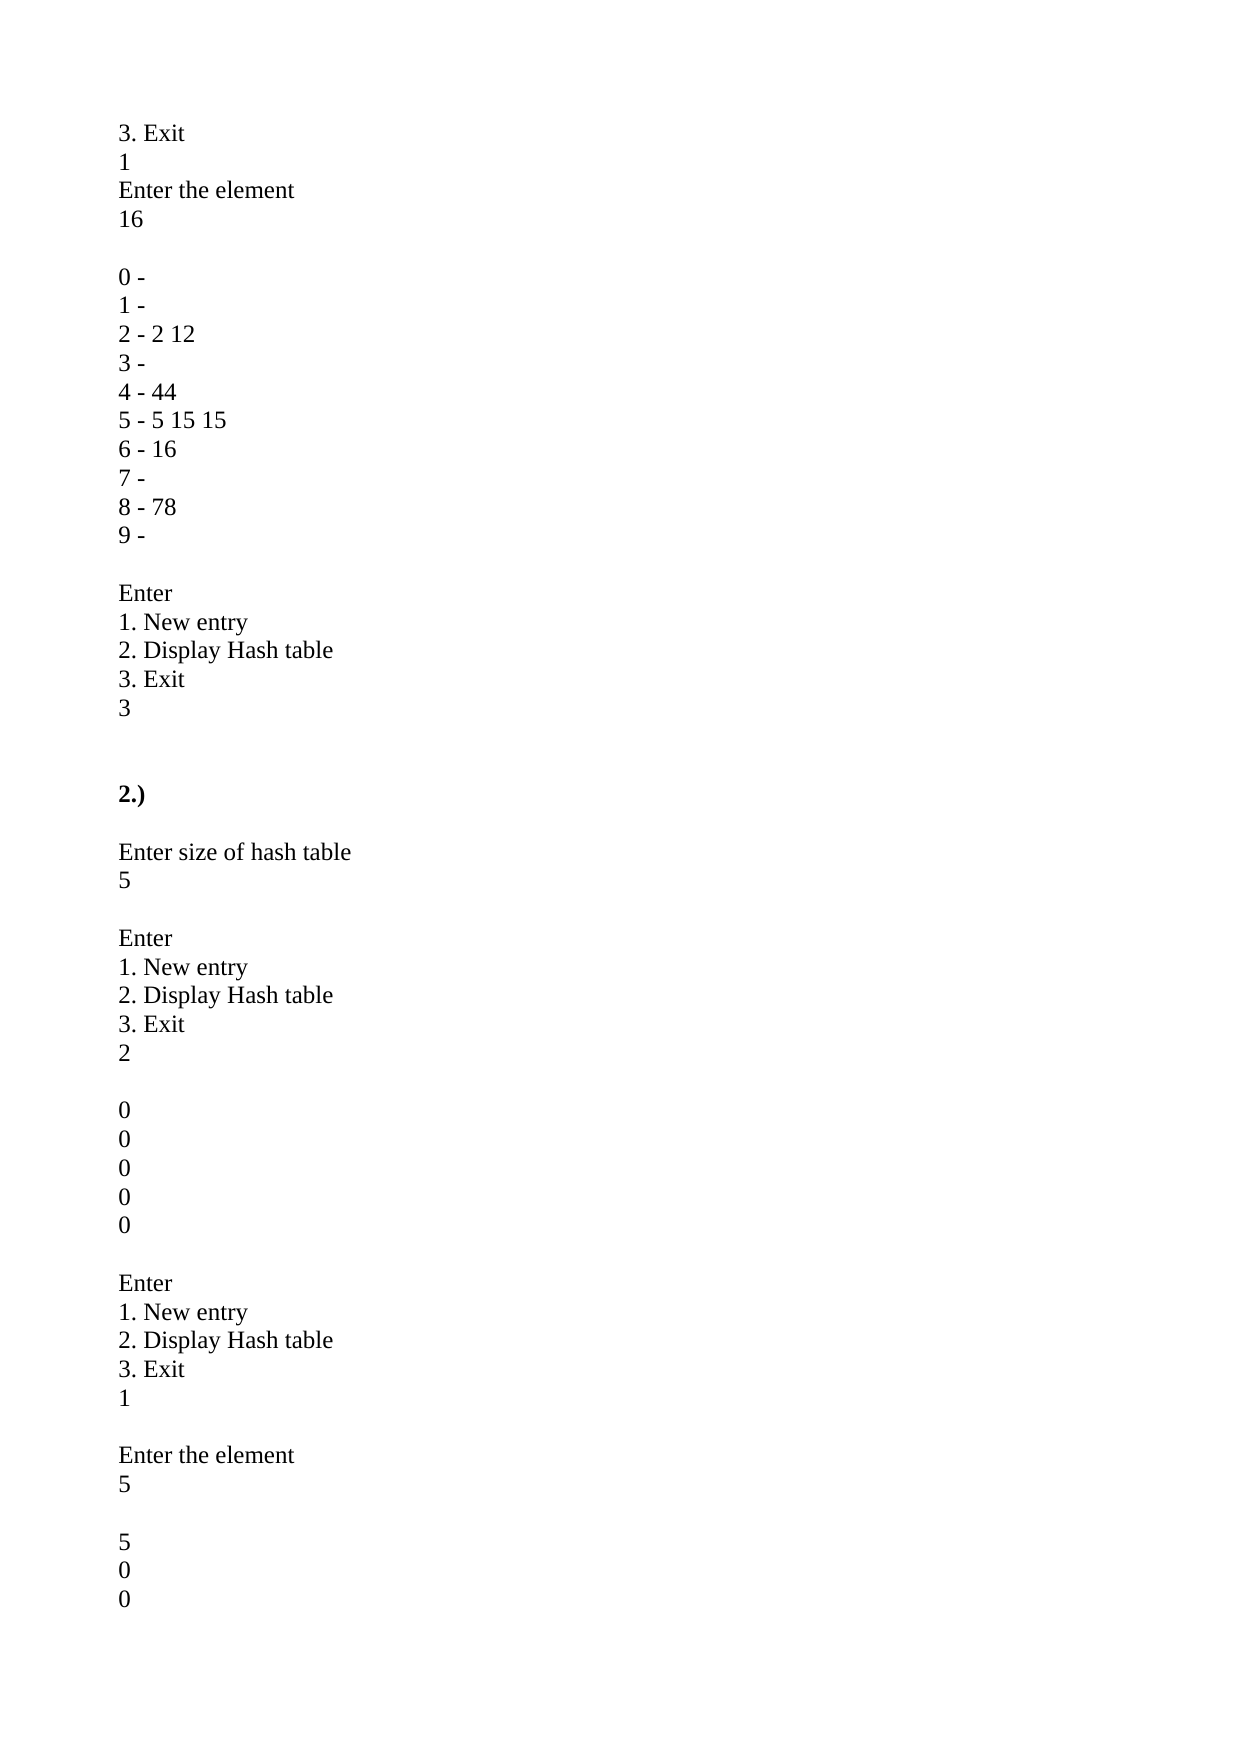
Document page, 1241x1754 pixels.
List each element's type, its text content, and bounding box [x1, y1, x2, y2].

text 2 [118, 1038, 1122, 1067]
text 0 [118, 1124, 1122, 1153]
text 3. Exit [118, 664, 1122, 693]
text 2. Display Hash table [118, 636, 1122, 664]
text 9 - [118, 521, 1122, 549]
text 3. Exit [118, 118, 1122, 147]
text Enter the element [118, 176, 1122, 204]
text 5 [118, 1469, 1122, 1498]
text 1. New entry [118, 607, 1122, 636]
text 8 - 78 [118, 492, 1122, 521]
text 0 - [118, 262, 1122, 291]
text 0 [118, 1211, 1122, 1239]
text 5 - 5 15 15 [118, 406, 1122, 434]
text 5 [118, 1527, 1122, 1556]
text 4 - 44 [118, 377, 1122, 406]
text 1 [118, 1383, 1122, 1412]
text 2 - 2 12 [118, 319, 1122, 348]
text 2. Display Hash table [118, 981, 1122, 1009]
text 0 [118, 1584, 1122, 1613]
text 3. Exit [118, 1009, 1122, 1038]
text 0 [118, 1182, 1122, 1211]
text 3. Exit [118, 1354, 1122, 1383]
text 1. New entry [118, 952, 1122, 981]
text Enter [118, 923, 1122, 952]
text Enter the element [118, 1441, 1122, 1469]
text 7 - [118, 463, 1122, 492]
text 2. Display Hash table [118, 1326, 1122, 1354]
text 16 [118, 204, 1122, 233]
text 5 [118, 866, 1122, 894]
text 6 - 16 [118, 434, 1122, 463]
text 0 [118, 1556, 1122, 1584]
text 3 [118, 693, 1122, 722]
text Enter [118, 1268, 1122, 1297]
text 1. New entry [118, 1297, 1122, 1326]
text 1 [118, 147, 1122, 176]
text Enter [118, 578, 1122, 607]
text 2.) [118, 779, 1122, 808]
text 0 [118, 1096, 1122, 1124]
text 3 - [118, 348, 1122, 377]
text Enter size of hash table [118, 837, 1122, 866]
text 0 [118, 1153, 1122, 1182]
text 1 - [118, 291, 1122, 319]
